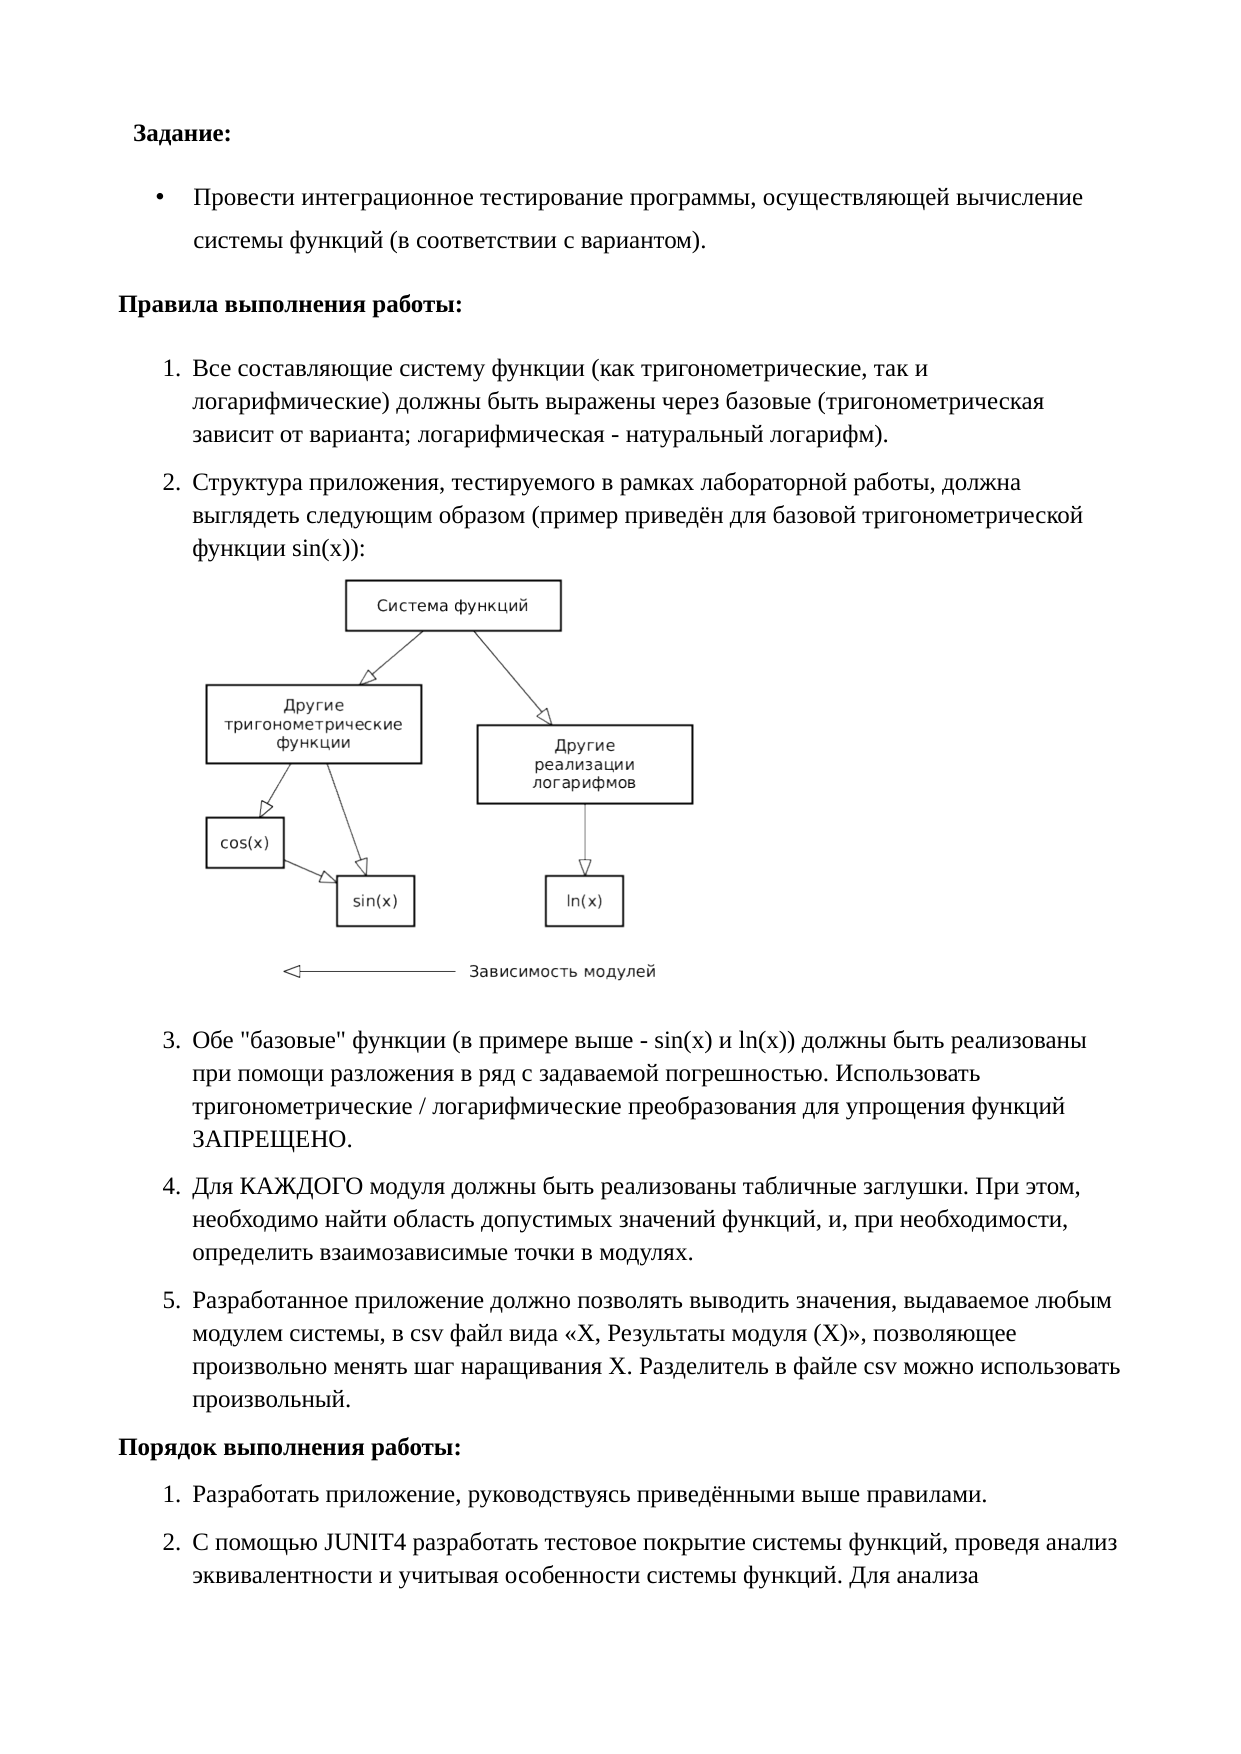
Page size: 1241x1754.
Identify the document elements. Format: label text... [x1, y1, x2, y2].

list С помощью JUNIT4 разработать тестовое покрытие системы функций, проведя анализ эквивалентности и учитывая особенности системы функций. Для анализа [162, 1527, 1122, 1589]
list Разработать приложение, руководствуясь приведёнными выше правилами. [162, 1479, 1122, 1508]
text Правила выполнения работы: [118, 289, 1122, 318]
text Порядок выполнения работы: [118, 1432, 1122, 1461]
text Задание: [118, 118, 1122, 147]
list Структура приложения, тестируемого в рамках лабораторной работы, должна выглядеть следующим образом (пример приведён для базовой тригонометрической функции sin(x)): [162, 467, 1122, 1006]
list Провести интеграционное тестирование программы, осуществляющей вычисление системы функций (в соответствии с вариантом). [156, 182, 1122, 254]
list Обе "базовые" функции (в примере выше - sin(x) и ln(x)) должны быть реализованы при помощи разложения в ряд с задаваемой погрешностью. Использовать тригонометрические / логарифмические преобразования для упрощения функций ЗАПРЕЩЕНО. [162, 1025, 1122, 1153]
list Разработанное приложение должно позволять выводить значения, выдаваемое любым модулем системы, в сsv файл вида «X, Результаты модуля (X)», позволяющее произвольно менять шаг наращивания Х. Разделитель в файле csv можно использовать произвольный. [162, 1285, 1122, 1413]
picture [192, 565, 707, 1001]
list Для КАЖДОГО модуля должны быть реализованы табличные заглушки. При этом, необходимо найти область допустимых значений функций, и, при необходимости, определить взаимозависимые точки в модулях. [162, 1171, 1122, 1266]
list Все составляющие систему функции (как тригонометрические, так и логарифмические) должны быть выражены через базовые (тригонометрическая зависит от варианта; логарифмическая - натуральный логарифм). [162, 353, 1122, 448]
